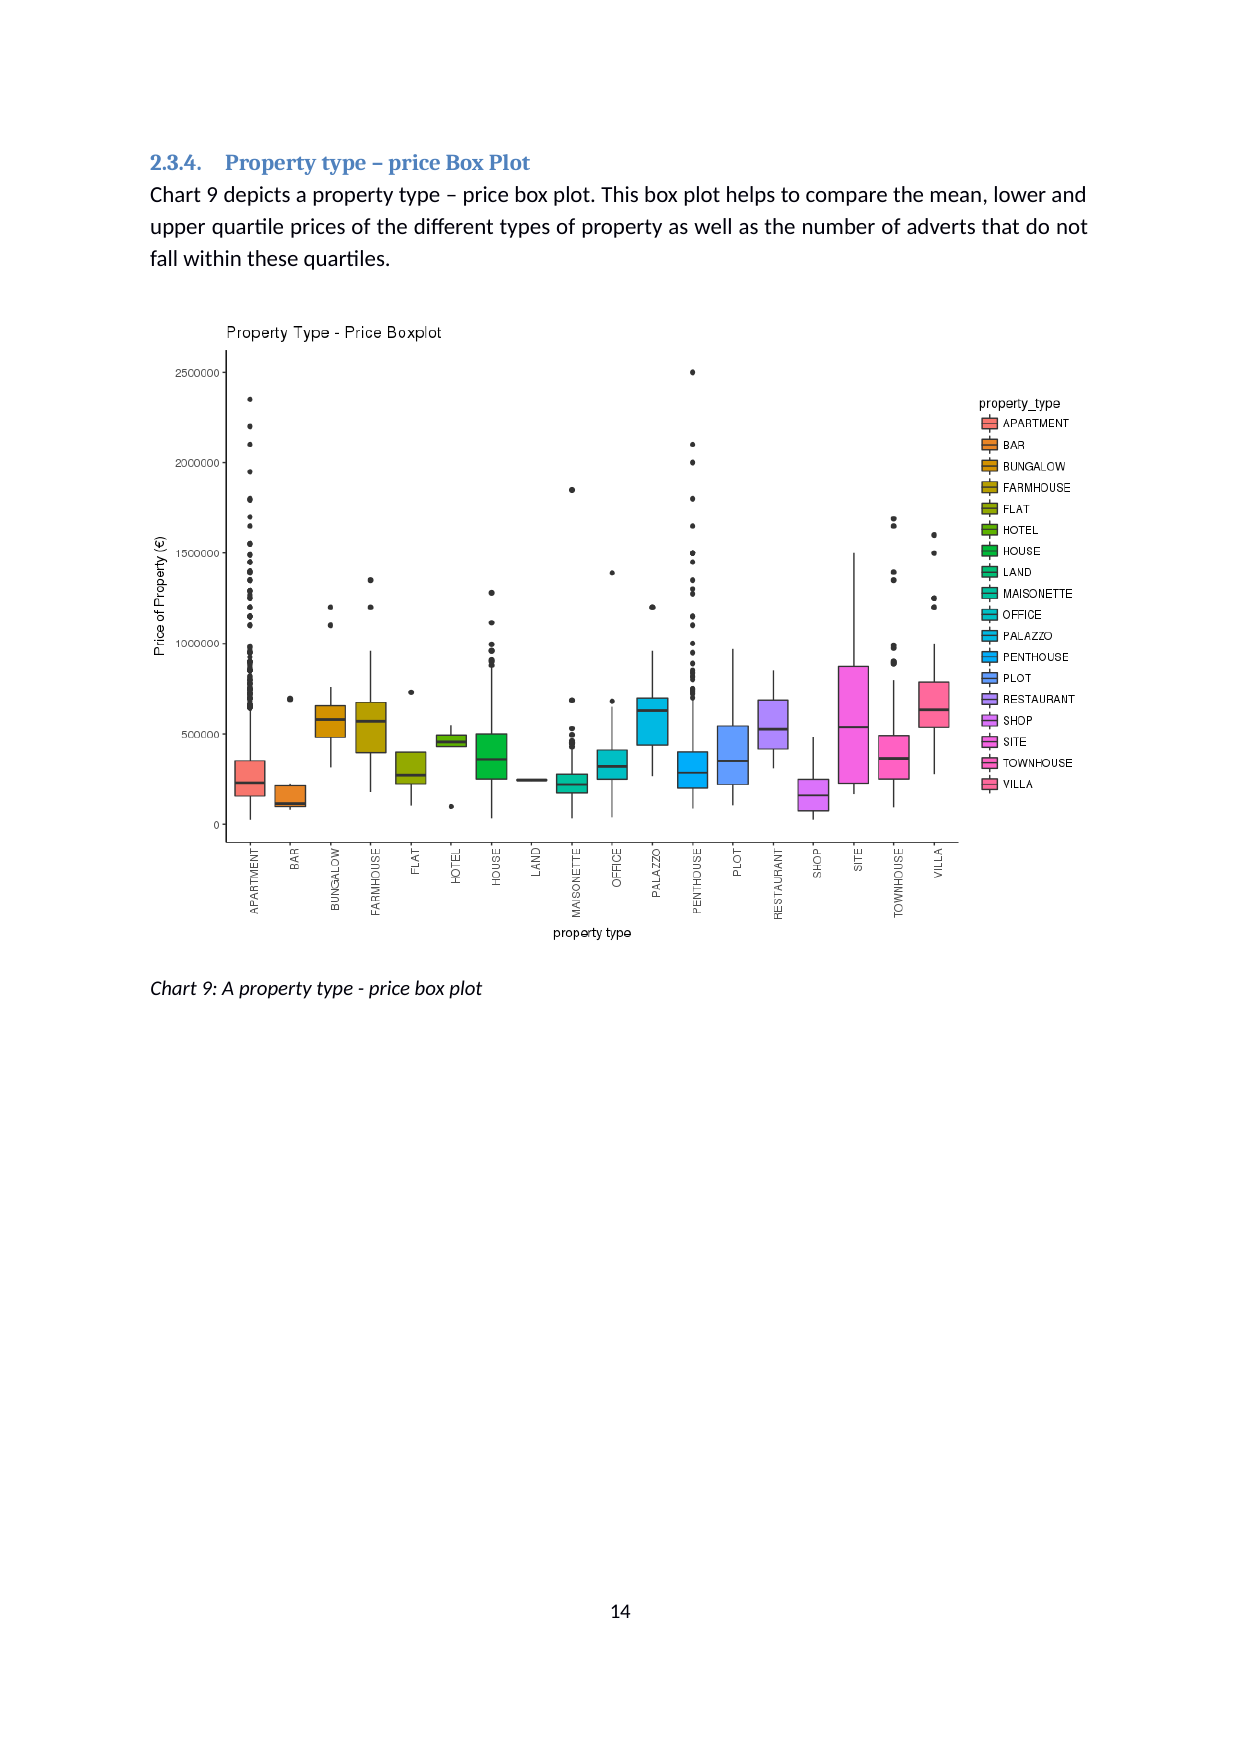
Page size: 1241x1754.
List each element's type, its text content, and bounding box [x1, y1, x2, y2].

subtitle 2.3.4. Property type – price Box Plot [150, 150, 1090, 176]
text Chart 9: A property type - price box plot [150, 975, 1090, 1001]
picture [147, 319, 1088, 947]
text Chart 9 depicts a property type – price box plot. This box plot helps to compare the mean, lower and upper quartile prices of the different types of property as well as the number of adverts that do not fall within these quartiles. [150, 180, 1090, 273]
